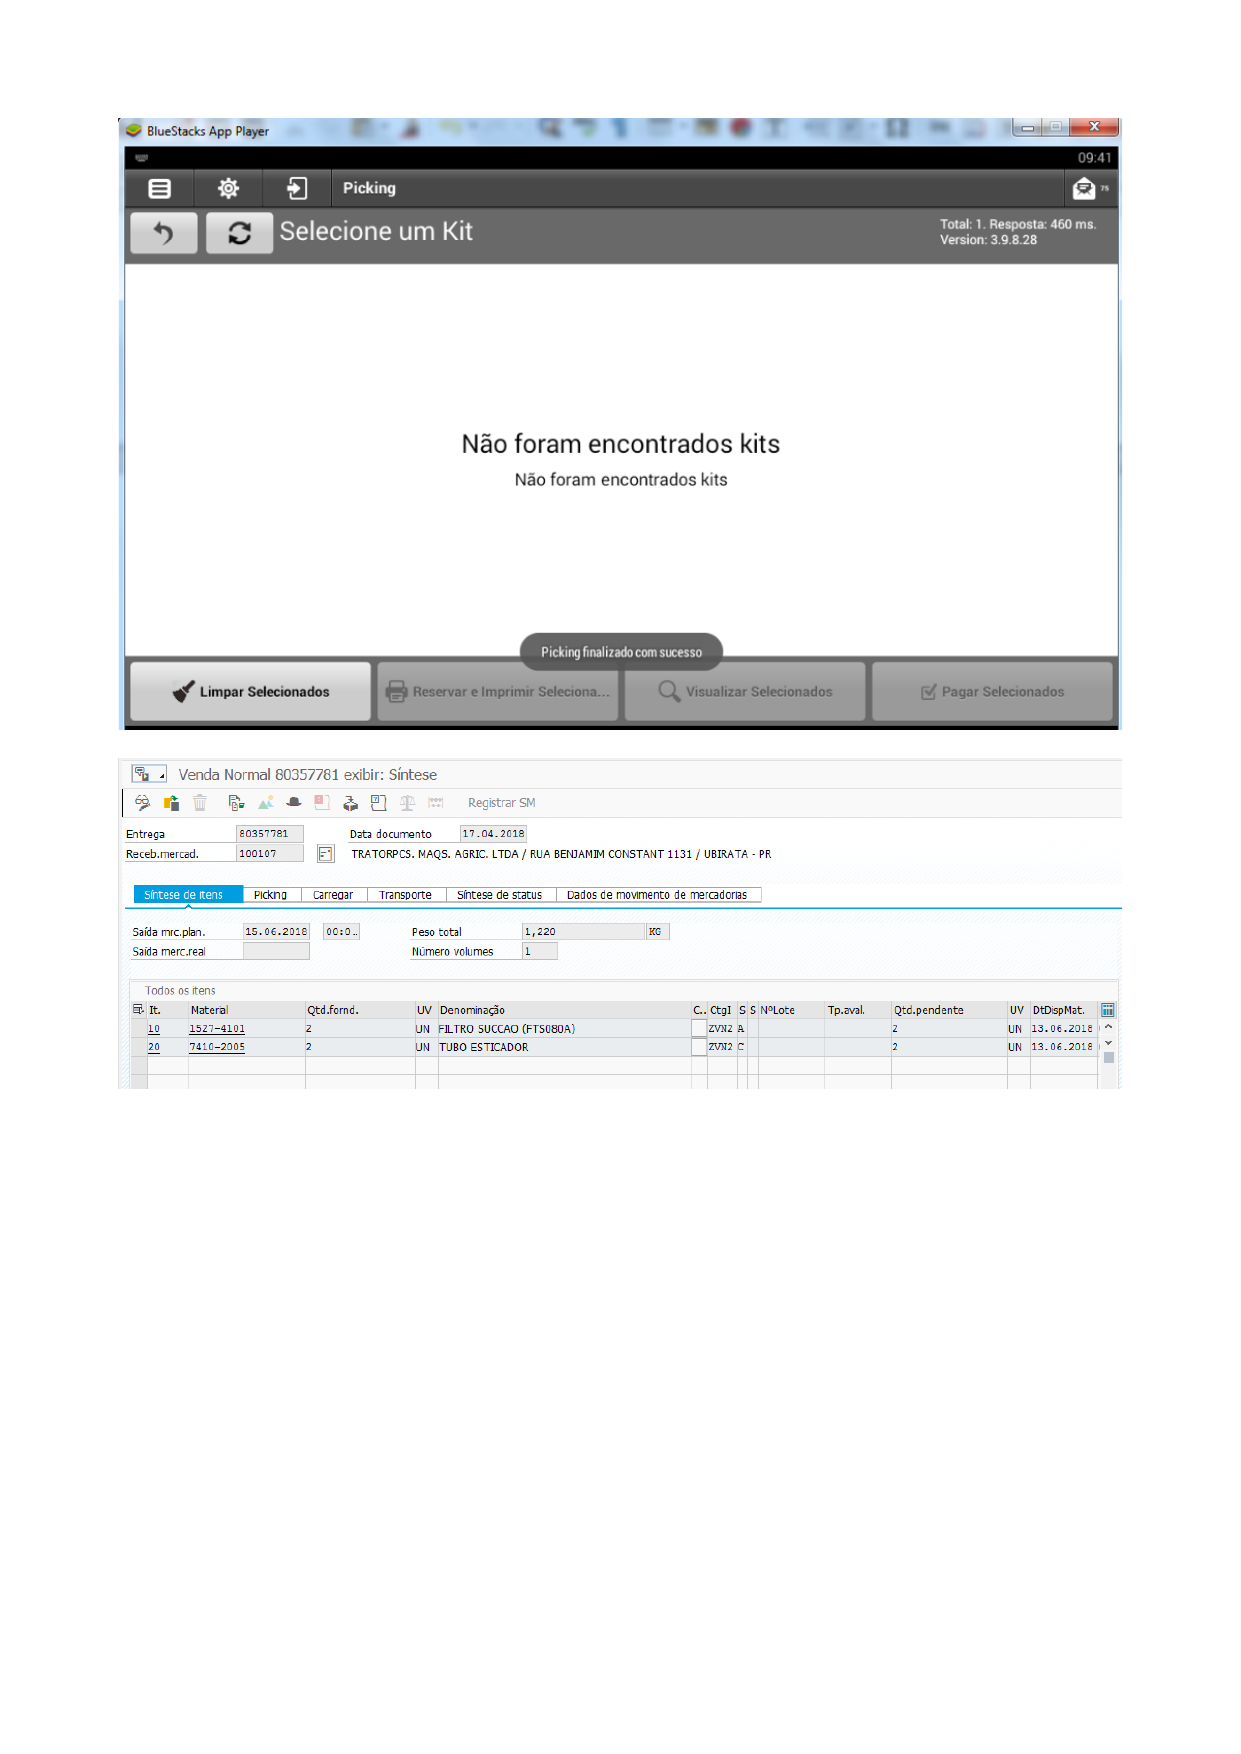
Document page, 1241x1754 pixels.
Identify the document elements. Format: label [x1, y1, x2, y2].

picture [118, 118, 1123, 730]
picture [118, 758, 1123, 1089]
